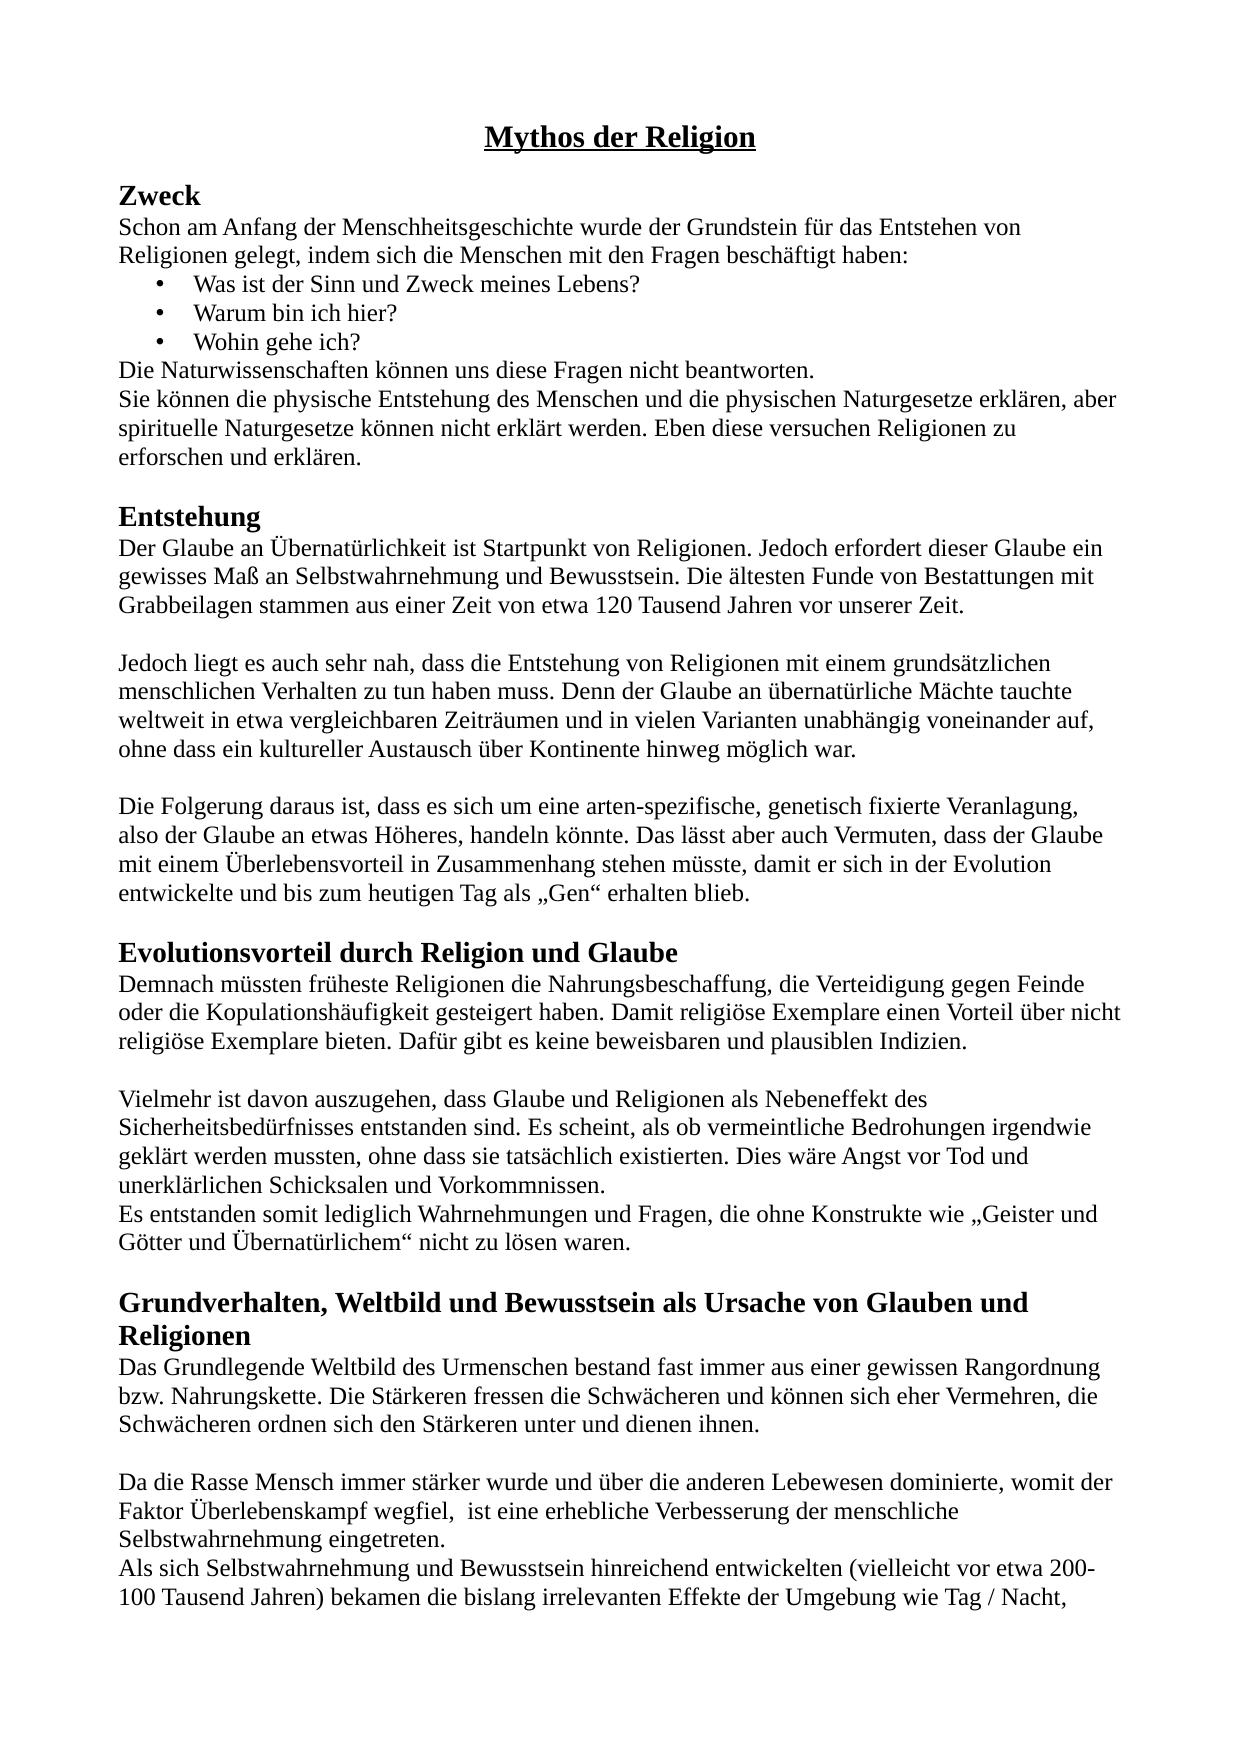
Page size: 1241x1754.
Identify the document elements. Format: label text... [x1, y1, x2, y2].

text Zweck [118, 178, 1122, 212]
list Was ist der Sinn und Zweck meines Lebens? [156, 269, 1122, 298]
text Evolutionsvorteil durch Religion und Glaube [118, 935, 1122, 969]
text Da die Rasse Mensch immer stärker wurde und über die anderen Lebewesen dominierte, womit der Faktor Überlebenskampf wegfiel, ist eine erhebliche Verbesserung der menschliche Selbstwahrnehmung eingetreten. [118, 1467, 1122, 1553]
text Jedoch liegt es auch sehr nah, dass die Entstehung von Religionen mit einem grundsätzlichen menschlichen Verhalten zu tun haben muss. Denn der Glaube an übernatürliche Mächte tauchte weltweit in etwa vergleichbaren Zeiträumen und in vielen Varianten unabhängig voneinander auf, ohne dass ein kultureller Austausch über Kontinente hinweg möglich war. [118, 648, 1122, 763]
text Entstehung [118, 499, 1122, 533]
text Die Naturwissenschaften können uns diese Fragen nicht beantworten. [118, 355, 1122, 384]
text Grundverhalten, Weltbild und Bewusstsein als Ursache von Glauben und Religionen [118, 1285, 1122, 1352]
text Der Glaube an Übernatürlichkeit ist Startpunkt von Religionen. Jedoch erfordert dieser Glaube ein gewisses Maß an Selbstwahrnehmung und Bewusstsein. Die ältesten Funde von Bestattungen mit Grabbeilagen stammen aus einer Zeit von etwa 120 Tausend Jahren vor unserer Zeit. [118, 533, 1122, 619]
text Das Grundlegende Weltbild des Urmenschen bestand fast immer aus einer gewissen Rangordnung bzw. Nahrungskette. Die Stärkeren fressen die Schwächeren und können sich eher Vermehren, die Schwächeren ordnen sich den Stärkeren unter und dienen ihnen. [118, 1352, 1122, 1438]
text Die Folgerung daraus ist, dass es sich um eine arten-spezifische, genetisch fixierte Veranlagung, also der Glaube an etwas Höheres, handeln könnte. Das lässt aber auch Vermuten, dass der Glaube mit einem Überlebensvorteil in Zusammenhang stehen müsste, damit er sich in der Evolution entwickelte und bis zum heutigen Tag als „Gen“ erhalten blieb. [118, 791, 1122, 906]
text Sie können die physische Entstehung des Menschen und die physischen Naturgesetze erklären, aber spirituelle Naturgesetze können nicht erklärt werden. Eben diese versuchen Religionen zu erforschen und erklären. [118, 384, 1122, 470]
text Schon am Anfang der Menschheitsgeschichte wurde der Grundstein für das Entstehen von Religionen gelegt, indem sich die Menschen mit den Fragen beschäftigt haben: [118, 212, 1122, 269]
list Warum bin ich hier? [156, 298, 1122, 327]
text Mythos der Religion [118, 118, 1122, 154]
text Vielmehr ist davon auszugehen, dass Glaube und Religionen als Nebeneffekt des Sicherheitsbedürfnisses entstanden sind. Es scheint, als ob vermeintliche Bedrohungen irgendwie geklärt werden mussten, ohne dass sie tatsächlich existierten. Dies wäre Angst vor Tod und unerklärlichen Schicksalen und Vorkommnissen. [118, 1084, 1122, 1199]
text Als sich Selbstwahrnehmung und Bewusstsein hinreichend entwickelten (vielleicht vor etwa 200- 100 Tausend Jahren) bekamen die bislang irrelevanten Effekte der Umgebung wie Tag / Nacht, [118, 1553, 1122, 1611]
text Demnach müssten früheste Religionen die Nahrungsbeschaffung, die Verteidigung gegen Feinde oder die Kopulationshäufigkeit gesteigert haben. Damit religiöse Exemplare einen Vorteil über nicht religiöse Exemplare bieten. Dafür gibt es keine beweisbaren und plausiblen Indizien. [118, 969, 1122, 1055]
list Wohin gehe ich? [156, 327, 1122, 355]
text Es entstanden somit lediglich Wahrnehmungen und Fragen, die ohne Konstrukte wie „Geister und Götter und Übernatürlichem“ nicht zu lösen waren. [118, 1199, 1122, 1256]
